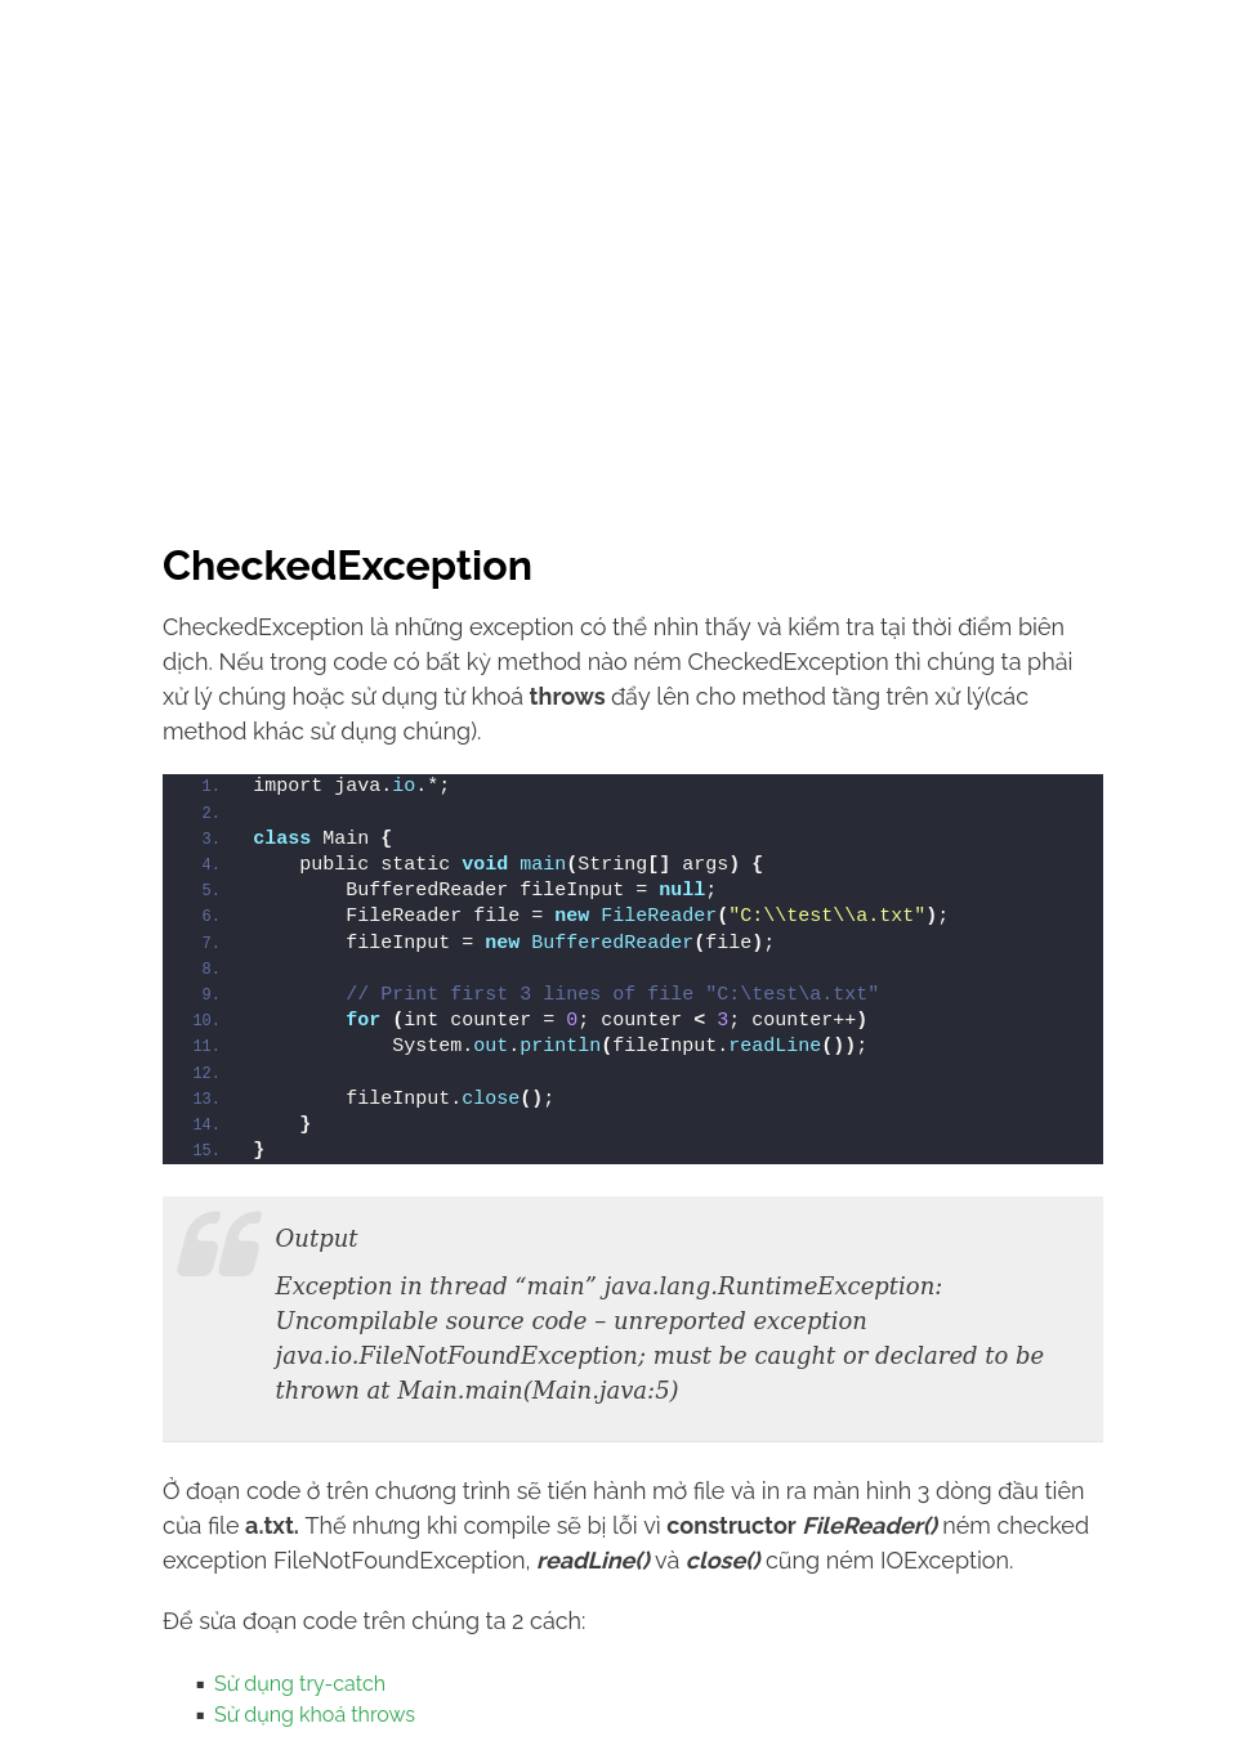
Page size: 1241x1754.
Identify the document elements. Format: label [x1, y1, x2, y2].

picture [146, 531, 1150, 1754]
